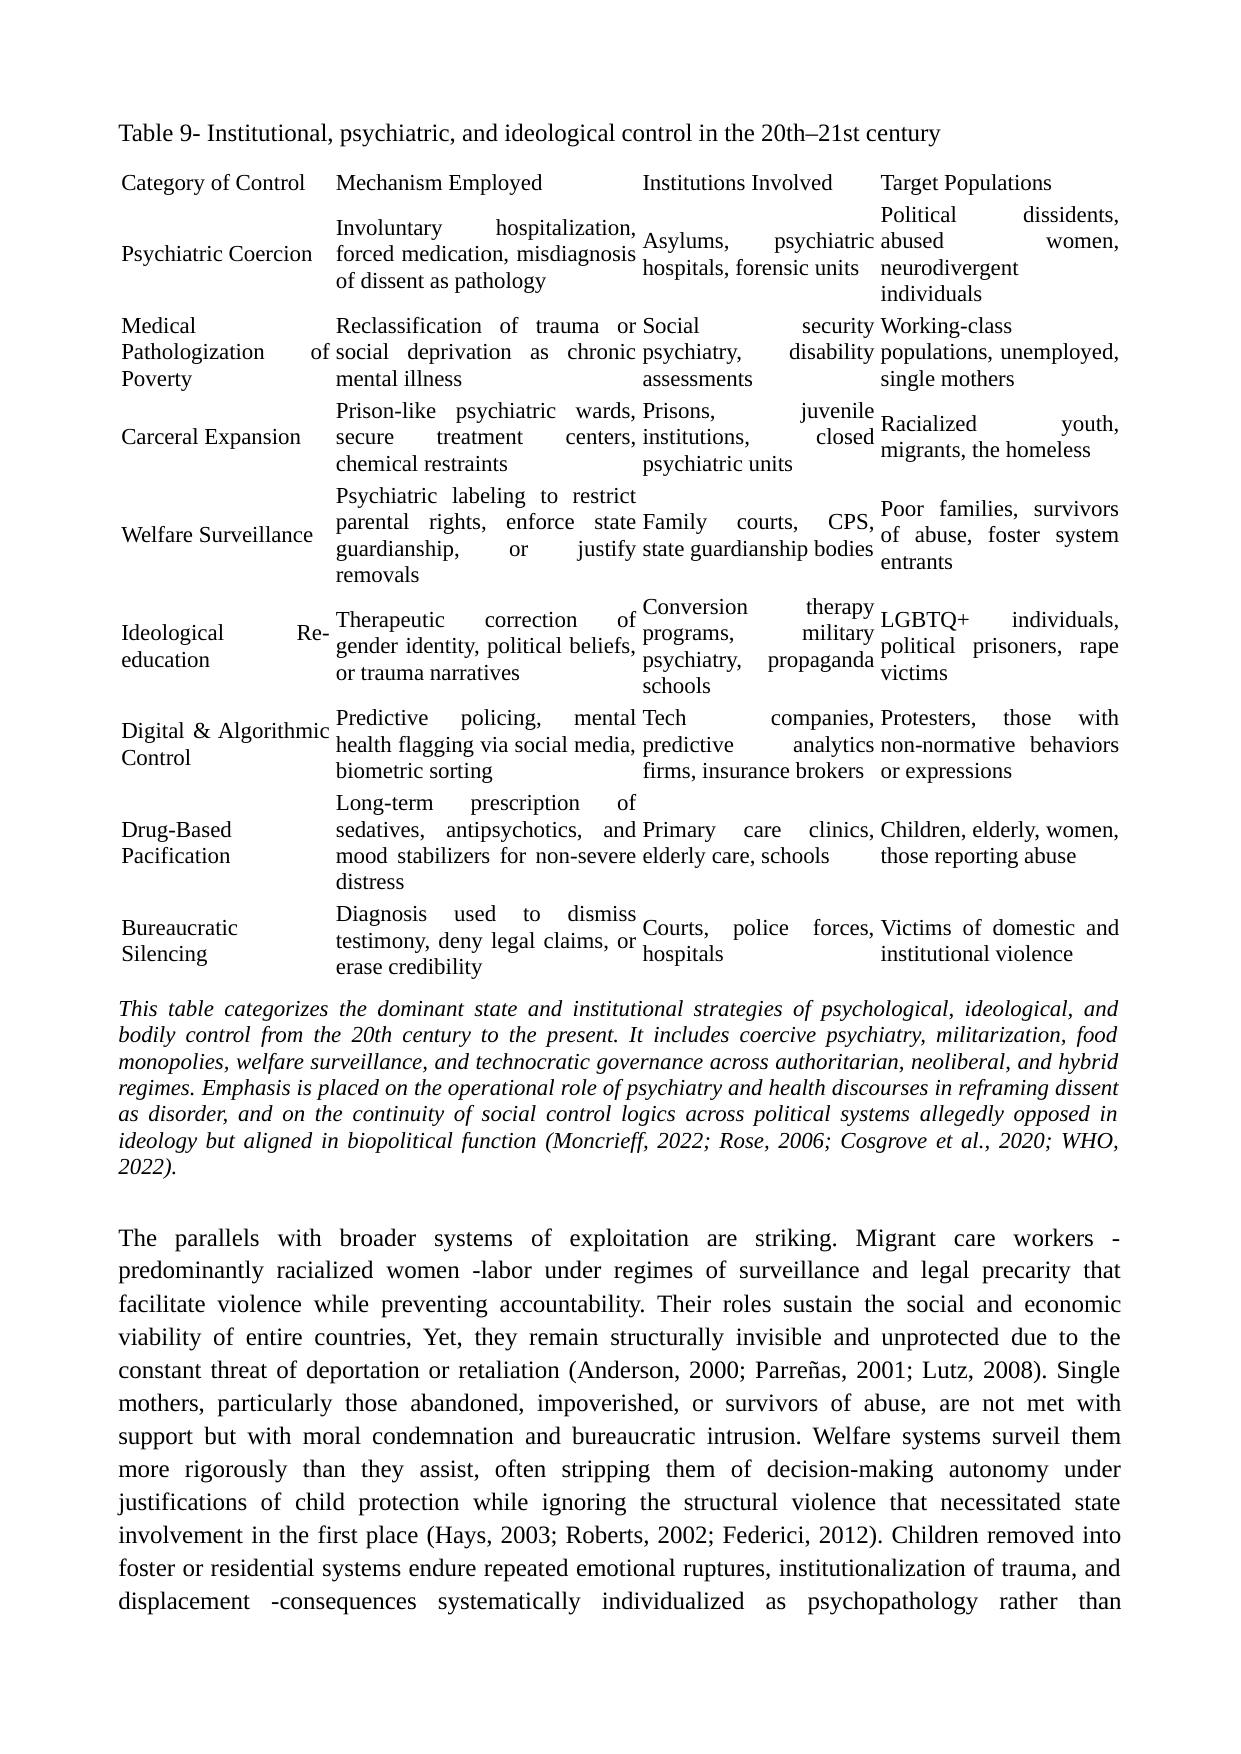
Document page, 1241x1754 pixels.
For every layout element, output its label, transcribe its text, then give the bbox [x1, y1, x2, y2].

table_cell Psychiatric labeling to restrict parental rights, enforce state guardianship, or justify removals [333, 479, 639, 590]
table_header Target Populations [878, 166, 1122, 198]
text This table categorizes the dominant state and institutional strategies of psychological, ideological, and bodily control from the 20th century to the present. It includes coercive psychiatry, militarization, food monopolies, welfare surveillance, and technocratic governance across authoritarian, neoliberal, and hybrid regimes. Emphasis is placed on the operational role of psychiatry and health discourses in reframing dissent as disorder, and on the continuity of social control logics across political systems allegedly opposed in ideology but aligned in biopolitical function (Moncrieff, 2022; Rose, 2006; Cosgrove et al., 2020; WHO, 2022). [118, 995, 1122, 1179]
table_header Mechanism Employed [333, 166, 639, 198]
table_cell Political dissidents, abused women, neurodivergent individuals [878, 198, 1122, 309]
table_cell Ideological Re-education [118, 590, 333, 701]
table_cell Digital & Algorithmic Control [118, 701, 333, 786]
table_cell Racialized youth, migrants, the homeless [878, 394, 1122, 479]
table_cell Drug-Based Pacification [118, 786, 333, 898]
table_cell Conversion therapy programs, military psychiatry, propaganda schools [639, 590, 877, 701]
table_cell Working-class populations, unemployed, single mothers [878, 309, 1122, 394]
table_cell Therapeutic correction of gender identity, political beliefs, or trauma narratives [333, 590, 639, 701]
table_cell Courts, police forces, hospitals [639, 898, 877, 982]
table_cell Poor families, survivors of abuse, foster system entrants [878, 479, 1122, 590]
table_cell Psychiatric Coercion [118, 198, 333, 309]
table_cell Diagnosis used to dismiss testimony, deny legal claims, or erase credibility [333, 898, 639, 982]
text Table 9- Institutional, psychiatric, and ideological control in the 20th–21st century [118, 118, 1122, 147]
table_cell Victims of domestic and institutional violence [878, 898, 1122, 982]
table_cell Long-term prescription of sedatives, antipsychotics, and mood stabilizers for non-severe distress [333, 786, 639, 898]
table_cell Predictive policing, mental health flagging via social media, biometric sorting [333, 701, 639, 786]
table_cell Prisons, juvenile institutions, closed psychiatric units [639, 394, 877, 479]
table_cell Children, elderly, women, those reporting abuse [878, 786, 1122, 898]
table_cell Tech companies, predictive analytics firms, insurance brokers [639, 701, 877, 786]
table_cell Social security psychiatry, disability assessments [639, 309, 877, 394]
table_cell Primary care clinics, elderly care, schools [639, 786, 877, 898]
table_cell Medical Pathologization of Poverty [118, 309, 333, 394]
table_cell Family courts, CPS, state guardianship bodies [639, 479, 877, 590]
table_cell Carceral Expansion [118, 394, 333, 479]
table_cell Prison-like psychiatric wards, secure treatment centers, chemical restraints [333, 394, 639, 479]
table_cell Involuntary hospitalization, forced medication, misdiagnosis of dissent as pathology [333, 198, 639, 309]
table_cell Asylums, psychiatric hospitals, forensic units [639, 198, 877, 309]
text The parallels with broader systems of exploitation are striking. Migrant care workers -predominantly racialized women -labor under regimes of surveillance and legal precarity that facilitate violence while preventing accountability. Their roles sustain the social and economic viability of entire countries, Yet, they remain structurally invisible and unprotected due to the constant threat of deportation or retaliation (Anderson, 2000; Parreñas, 2001; Lutz, 2008). Single mothers, particularly those abandoned, impoverished, or survivors of abuse, are not met with support but with moral condemnation and bureaucratic intrusion. Welfare systems surveil them more rigorously than they assist, often stripping them of decision-making autonomy under justifications of child protection while ignoring the structural violence that necessitated state involvement in the first place (Hays, 2003; Roberts, 2002; Federici, 2012). Children removed into foster or residential systems endure repeated emotional ruptures, institutionalization of trauma, and displacement -consequences systematically individualized as psychopathology rather than [118, 1192, 1122, 1614]
table_header Category of Control [118, 166, 333, 198]
table_cell Welfare Surveillance [118, 479, 333, 590]
table_cell Reclassification of trauma or social deprivation as chronic mental illness [333, 309, 639, 394]
table_cell LGBTQ+ individuals, political prisoners, rape victims [878, 590, 1122, 701]
table_cell Protesters, those with non-normative behaviors or expressions [878, 701, 1122, 786]
table_header Institutions Involved [639, 166, 877, 198]
table_cell Bureaucratic Silencing [118, 898, 333, 982]
